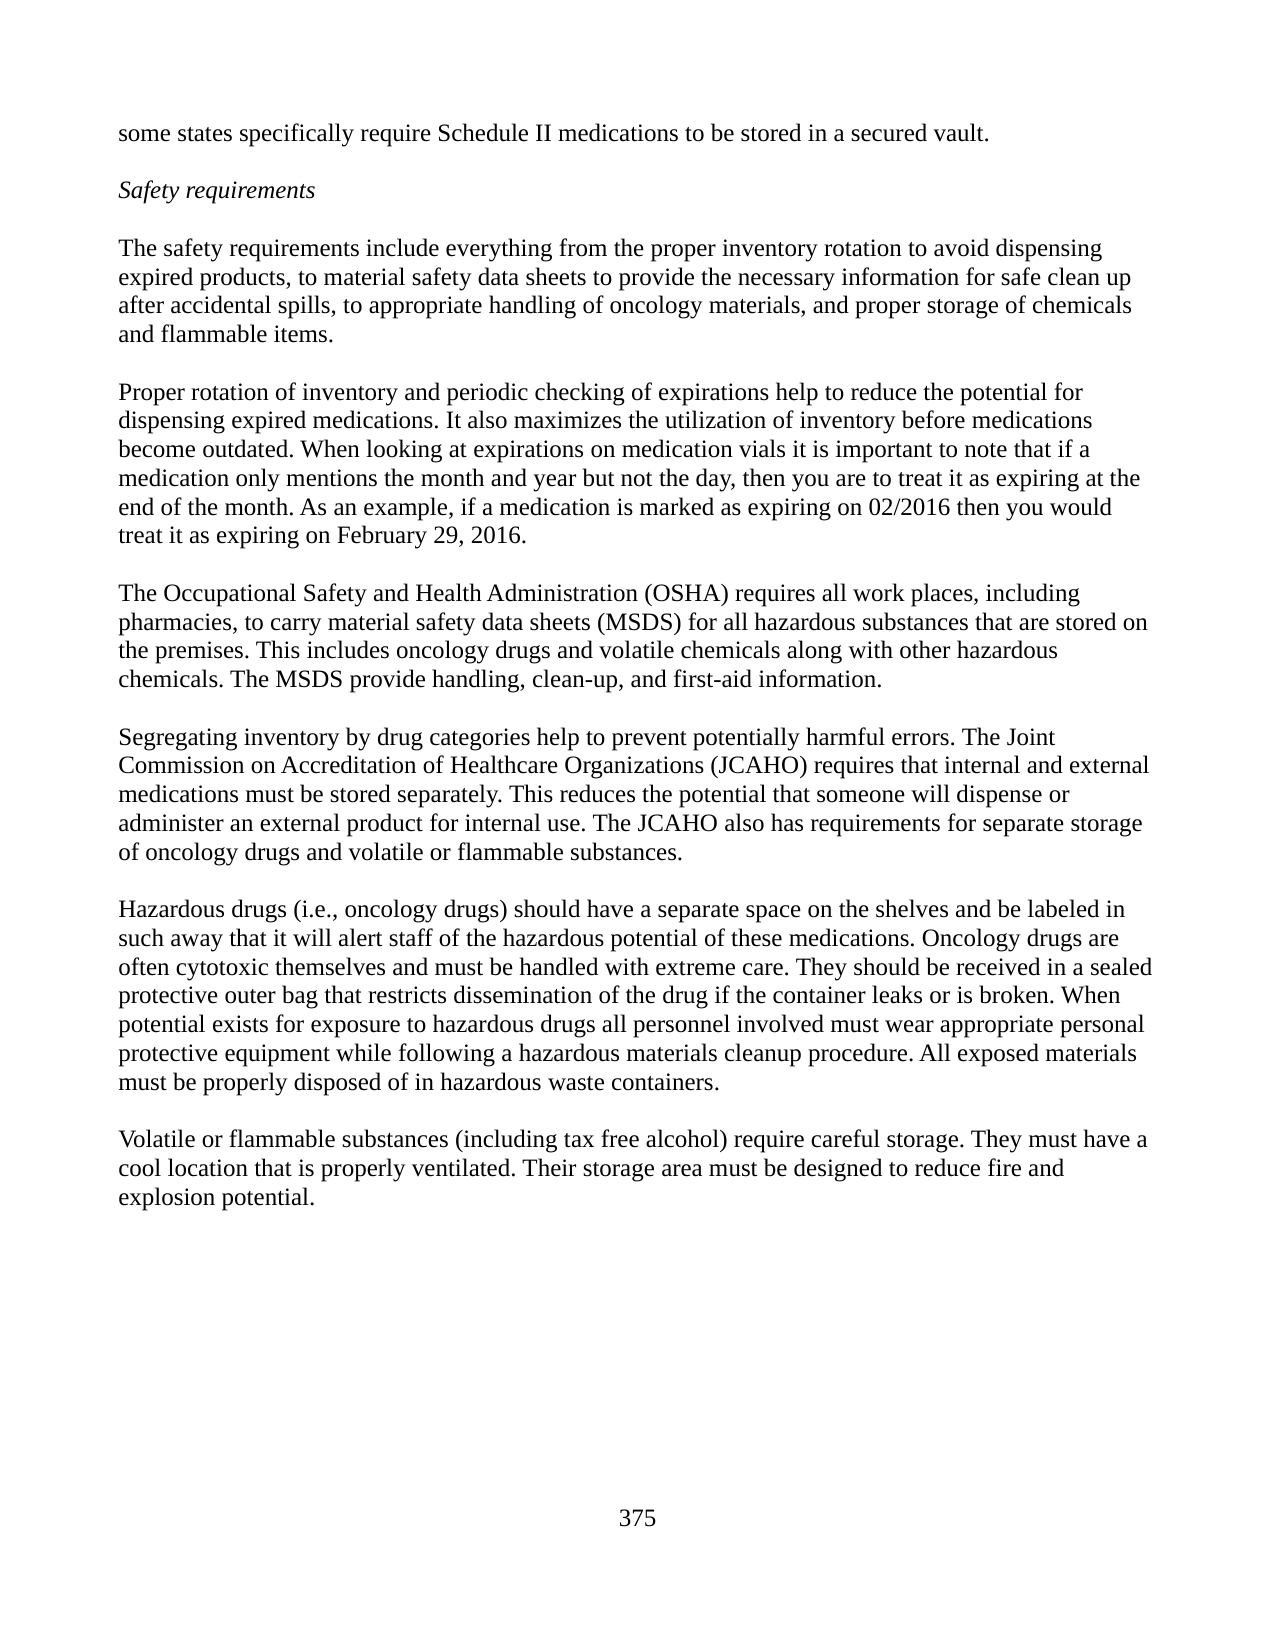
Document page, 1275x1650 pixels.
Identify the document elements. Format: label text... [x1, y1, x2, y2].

text Hazardous drugs (i.e., oncology drugs) should have a separate space on the shelves and be labeled in such away that it will alert staff of the hazardous potential of these medications. Oncology drugs are often cytotoxic themselves and must be handled with extreme care. They should be received in a sealed protective outer bag that restricts dissemination of the drug if the container leaks or is broken. When potential exists for exposure to hazardous drugs all personnel involved must wear appropriate personal protective equipment while following a hazardous materials cleanup procedure. All exposed materials must be properly disposed of in hazardous waste containers. [118, 894, 1157, 1096]
text Segregating inventory by drug categories help to prevent potentially harmful errors. The Joint Commission on Accreditation of Healthcare Organizations (JCAHO) requires that internal and external medications must be stored separately. This reduces the potential that someone will dispense or administer an external product for internal use. The JCAHO also has requirements for separate storage of oncology drugs and volatile or flammable substances. [118, 722, 1157, 866]
text The safety requirements include everything from the proper inventory rotation to avoid dispensing expired products, to material safety data sheets to provide the necessary information for safe clean up after accidental spills, to appropriate handling of oncology materials, and proper storage of chemicals and flammable items. [118, 233, 1157, 348]
text Safety requirements [118, 176, 1157, 204]
text some states specifically require Schedule II medications to be stored in a secured vault. [118, 118, 1157, 147]
text Proper rotation of inventory and periodic checking of expirations help to reduce the potential for dispensing expired medications. It also maximizes the utilization of inventory before medications become outdated. When looking at expirations on medication vials it is important to note that if a medication only mentions the month and year but not the day, then you are to treat it as expiring at the end of the month. As an example, if a medication is marked as expiring on 02/2016 then you would treat it as expiring on February 29, 2016. [118, 377, 1157, 549]
text The Occupational Safety and Health Administration (OSHA) requires all work places, including pharmacies, to carry material safety data sheets (MSDS) for all hazardous substances that are stored on the premises. This includes oncology drugs and volatile chemicals along with other hazardous chemicals. The MSDS provide handling, clean-up, and first-aid information. [118, 578, 1157, 693]
text Volatile or flammable substances (including tax free alcohol) require careful storage. They must have a cool location that is properly ventilated. Their storage area must be designed to reduce fire and explosion potential. [118, 1124, 1157, 1211]
